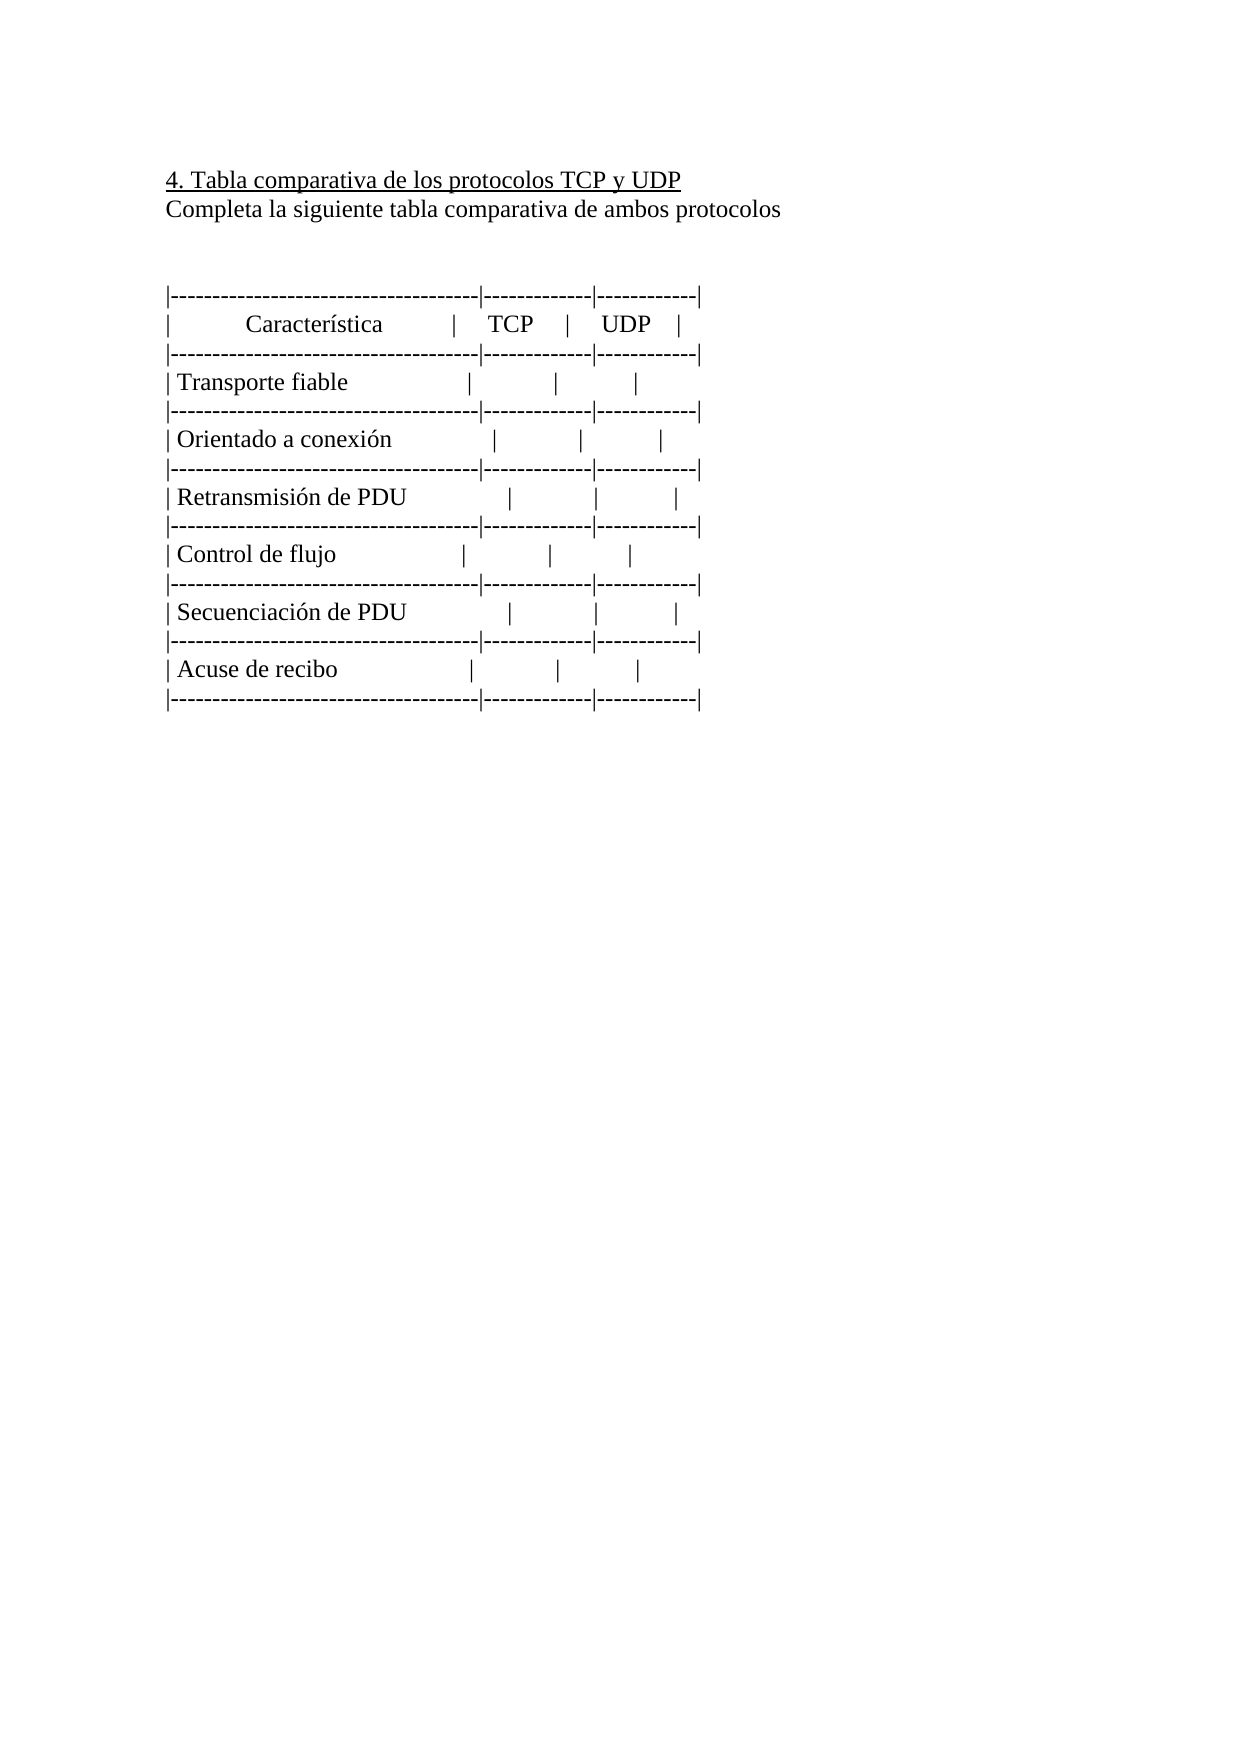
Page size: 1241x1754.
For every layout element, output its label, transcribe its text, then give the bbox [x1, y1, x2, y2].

text 4. Tabla comparativa de los protocolos TCP y UDP Completa la siguiente tabla comparativa de ambos protocolos |-------------------------------------|-------------|------------| | Característica | TCP | UDP | |-------------------------------------|-------------|------------| | Transporte fiable | | | |-------------------------------------|-------------|------------| | Orientado a conexión | | | |-------------------------------------|-------------|------------| | Retransmisión de PDU | | | |-------------------------------------|-------------|------------| | Control de flujo | | | |-------------------------------------|-------------|------------| | Secuenciación de PDU | | | |-------------------------------------|-------------|------------| | Acuse de recibo | | | |-------------------------------------|-------------|------------| [165, 165, 1075, 827]
